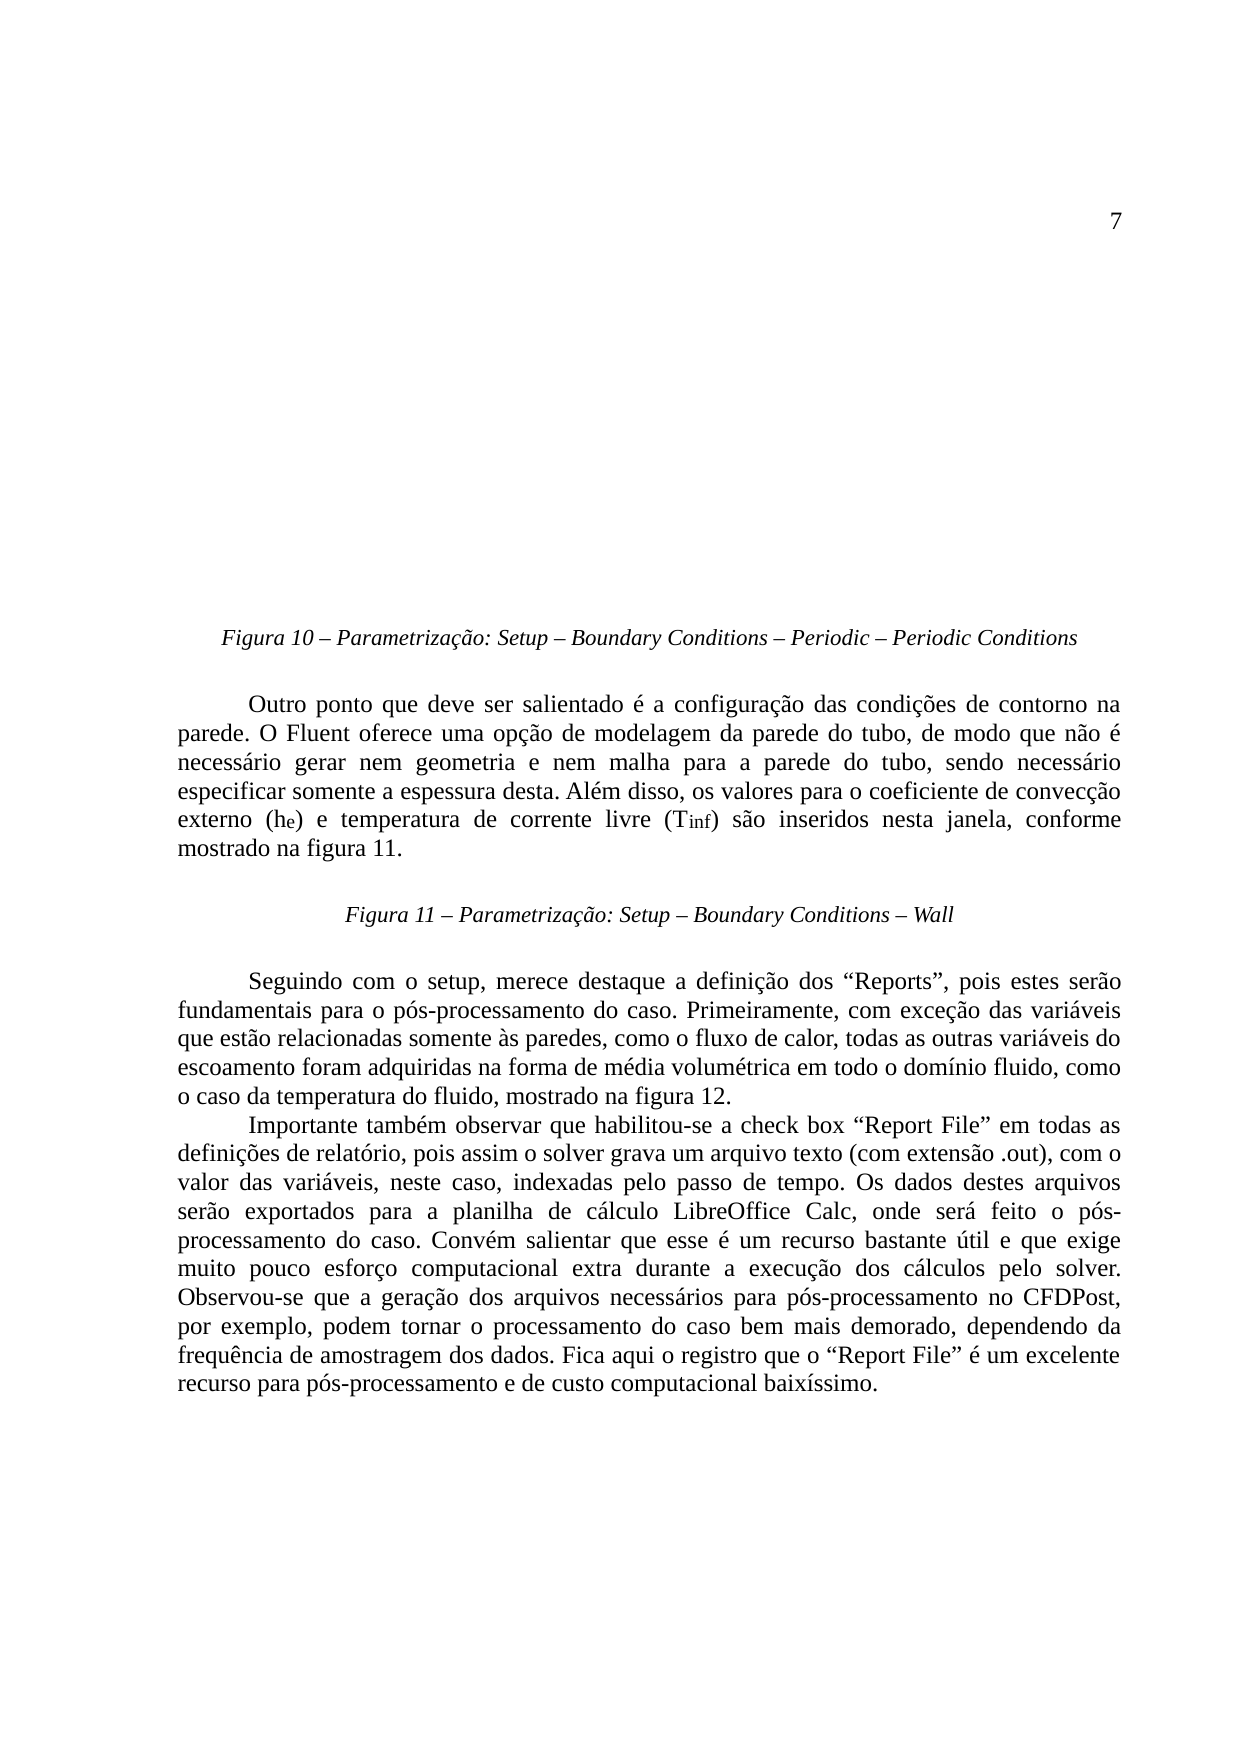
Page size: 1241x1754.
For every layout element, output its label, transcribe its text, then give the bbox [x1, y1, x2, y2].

text Outro ponto que deve ser salientado é a configuração das condições de contorno na parede. O Fluent oferece uma opção de modelagem da parede do tubo, de modo que não é necessário gerar nem geometria e nem malha para a parede do tubo, sendo necessário especificar somente a espessura desta. Além disso, os valores para o coeficiente de convecção externo (he) e temperatura de corrente livre (Tinf) são inseridos nesta janela, conforme mostrado na figura 11. [177, 689, 1122, 862]
text Seguindo com o setup, merece destaque a definição dos “Reports”, pois estes serão fundamentais para o pós-processamento do caso. Primeiramente, com exceção das variáveis que estão relacionadas somente às paredes, como o fluxo de calor, todas as outras variáveis do escoamento foram adquiridas na forma de média volumétrica em todo o domínio fluido, como o caso da temperatura do fluido, mostrado na figura 12. [177, 966, 1122, 1110]
text Figura 11 – Parametrização: Setup – Boundary Conditions – Wall [177, 901, 1122, 927]
text Figura 10 – Parametrização: Setup – Boundary Conditions – Periodic – Periodic Conditions [177, 624, 1122, 651]
text Importante também observar que habilitou-se a check box “Report File” em todas as definições de relatório, pois assim o solver grava um arquivo texto (com extensão .out), com o valor das variáveis, neste caso, indexadas pelo passo de tempo. Os dados destes arquivos serão exportados para a planilha de cálculo LibreOffice Calc, onde será feito o pós-processamento do caso. Convém salientar que esse é um recurso bastante útil e que exige muito pouco esforço computacional extra durante a execução dos cálculos pelo solver. Observou-se que a geração dos arquivos necessários para pós-processamento no CFDPost, por exemplo, podem tornar o processamento do caso bem mais demorado, dependendo da frequência de amostragem dos dados. Fica aqui o registro que o “Report File” é um excelente recurso para pós-processamento e de custo computacional baixíssimo. [177, 1110, 1122, 1397]
